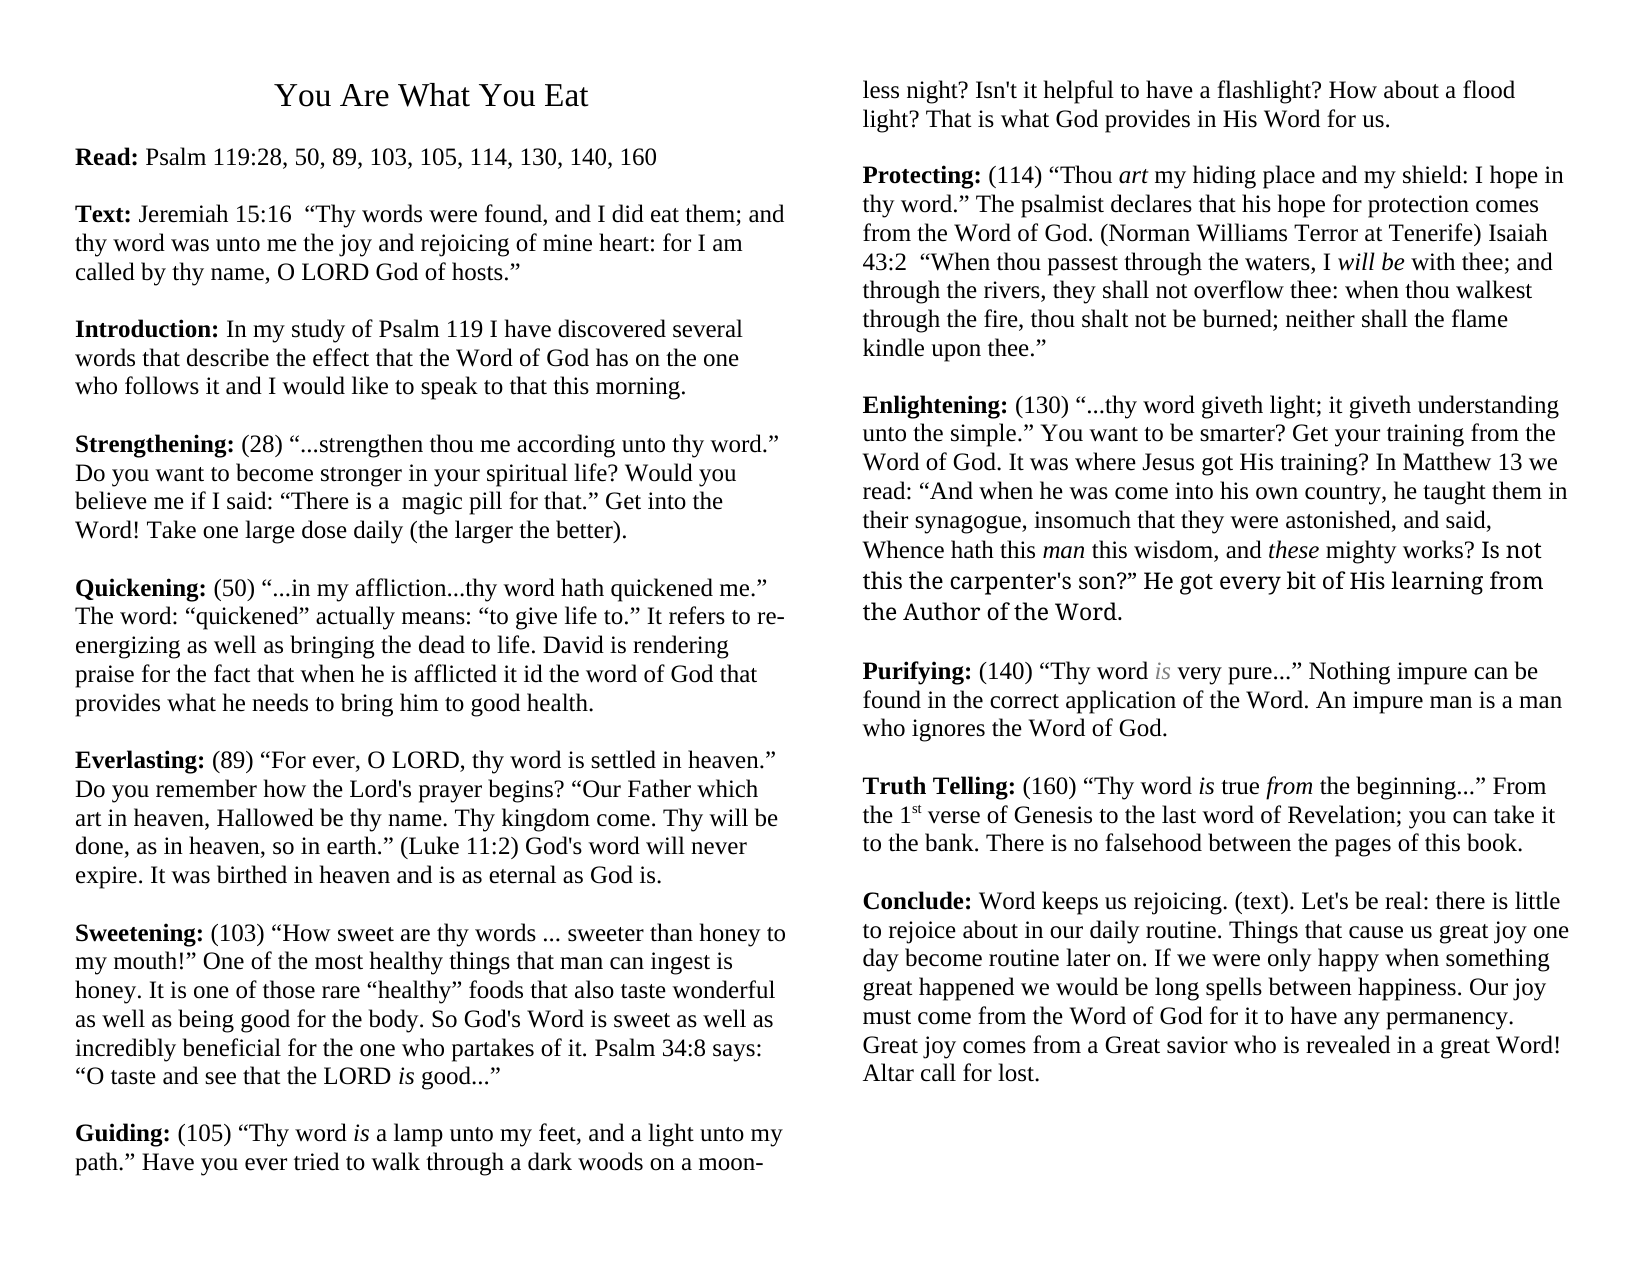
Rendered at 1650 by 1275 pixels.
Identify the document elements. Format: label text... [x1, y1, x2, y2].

text Purifying: (140) “Thy word is very pure...” Nothing impure can be found in the correct application of the Word. An impure man is a man who ignores the Word of God. [862, 656, 1575, 742]
text Altar call for lost. [862, 1058, 1575, 1087]
text Everlasting: (89) “For ever, O LORD, thy word is settled in heaven.” Do you remember how the Lord's prayer begins? “Our Father which art in heaven, Hallowed be thy name. Thy kingdom come. Thy will be done, as in heaven, so in earth.” (Luke 11:2) God's word will never expire. It was birthed in heaven and is as eternal as God is. [75, 745, 787, 889]
subtitle Introduction: In my study of Psalm 119 I have discovered several words that describe the effect that the Word of God has on the one who follows it and I would like to speak to that this morning. [75, 314, 787, 400]
text thy word was unto me the joy and rejoicing of mine heart: for I am [75, 228, 787, 257]
text Strengthening: (28) “...strengthen thou me according unto thy word.” [75, 429, 787, 458]
text called by thy name, O LORD God of hosts.” [75, 257, 787, 286]
text Read: Psalm 119:28, 50, 89, 103, 105, 114, 130, 140, 160 [75, 142, 787, 171]
text Sweetening: (103) “How sweet are thy words ... sweeter than honey to my mouth!” One of the most healthy things that man can ingest is honey. It is one of those rare “healthy” foods that also taste wonderful as well as being good for the body. So God's Word is sweet as well as incredibly beneficial for the one who partakes of it. Psalm 34:8 says: “O taste and see that the LORD is good...” [75, 918, 787, 1090]
text Quickening: (50) “...in my affliction...thy word hath quickened me.” The word: “quickened” actually means: “to give life to.” It refers to re-energizing as well as bringing the dead to life. David is rendering praise for the fact that when he is afflicted it id the word of God that provides what he needs to bring him to good health. [75, 573, 787, 716]
text less night? Isn't it helpful to have a flashlight? How about a flood light? That is what God provides in His Word for us. [862, 75, 1575, 132]
text Guiding: (105) “Thy word is a lamp unto my feet, and a light unto my path.” Have you ever tried to walk through a dark woods on a moon- [75, 1118, 787, 1176]
text Conclude: Word keeps us rejoicing. (text). Let's be real: there is little to rejoice about in our daily routine. Things that cause us great joy one day become routine later on. If we were only happy when something great happened we would be long spells between happiness. Our joy must come from the Word of God for it to have any permanency. Great joy comes from a Great savior who is revealed in a great Word! [862, 886, 1575, 1058]
text You Are What You Eat [75, 75, 787, 113]
text Enlightening: (130) “...thy word giveth light; it giveth understanding unto the simple.” You want to be smarter? Get your training from the Word of God. It was where Jesus got His training? In Matthew 13 we read: “And when he was come into his own country, he taught them in their synagogue, insomuch that they were astonished, and said, Whence hath this man this wisdom, and these mighty works? Is not this the carpenter's son?” He got every bit of His learning from the Author of the Word. [862, 390, 1575, 627]
text Truth Telling: (160) “Thy word is true from the beginning...” From the 1st verse of Genesis to the last word of Revelation; you can take it to the bank. There is no falsehood between the pages of this book. [862, 771, 1575, 857]
text Do you want to become stronger in your spiritual life? Would you believe me if I said: “There is a magic pill for that.” Get into the Word! Take one large dose daily (the larger the better). [75, 458, 787, 544]
text Text: Jeremiah 15:16 “Thy words were found, and I did eat them; and [75, 199, 787, 228]
text Protecting: (114) “Thou art my hiding place and my shield: I hope in thy word.” The psalmist declares that his hope for protection comes from the Word of God. (Norman Williams Terror at Tenerife) Isaiah 43:2 “When thou passest through the waters, I will be with thee; and through the rivers, they shall not overflow thee: when thou walkest through the fire, thou shalt not be burned; neither shall the flame kindle upon thee.” [862, 161, 1575, 362]
